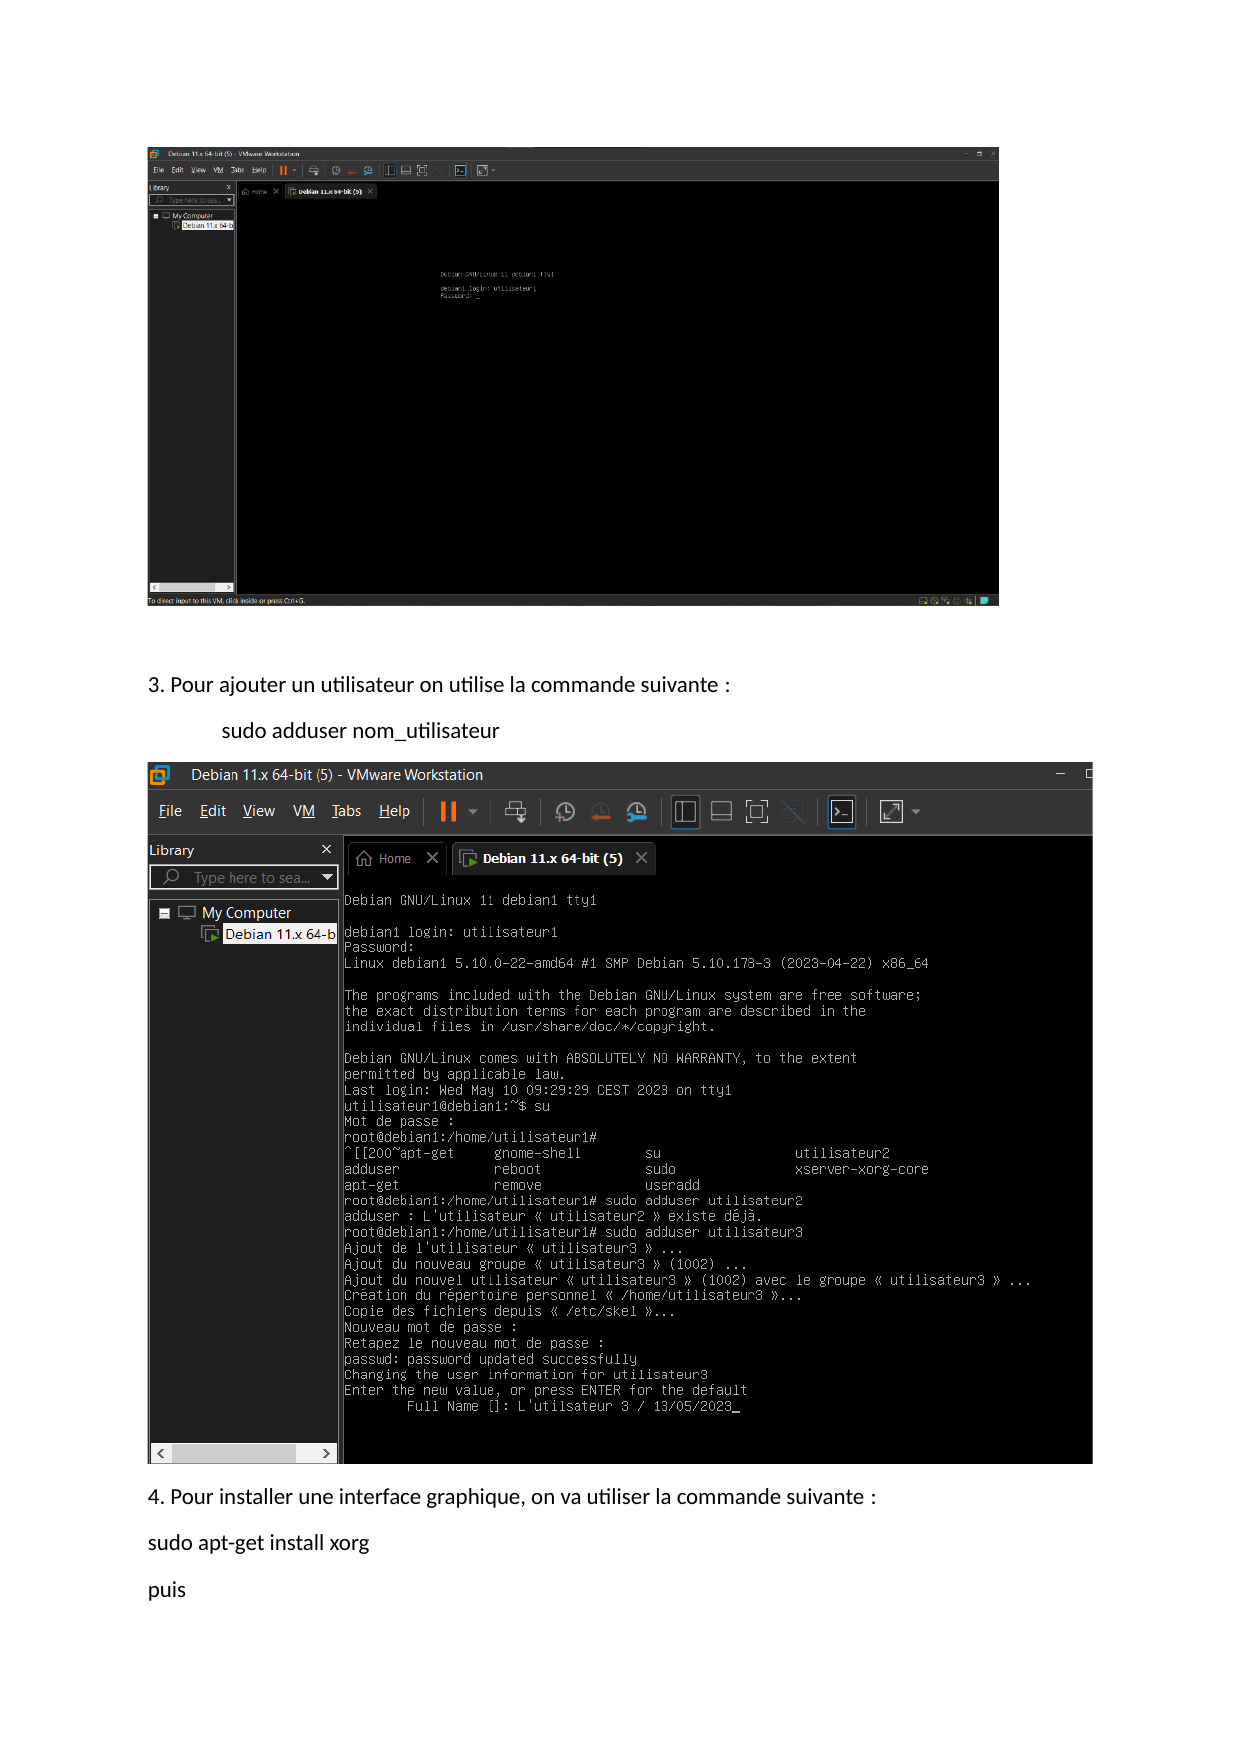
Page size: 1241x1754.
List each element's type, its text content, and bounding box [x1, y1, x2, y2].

text puis [148, 1575, 1093, 1603]
text 3. Pour ajouter un utilisateur on utilise la commande suivante : [148, 670, 1093, 698]
text 4. Pour installer une interface graphique, on va utiliser la commande suivante : [148, 1482, 1093, 1510]
text sudo adduser nom_utilisateur [148, 716, 1093, 744]
text sudo apt-get install xorg [148, 1528, 1093, 1556]
